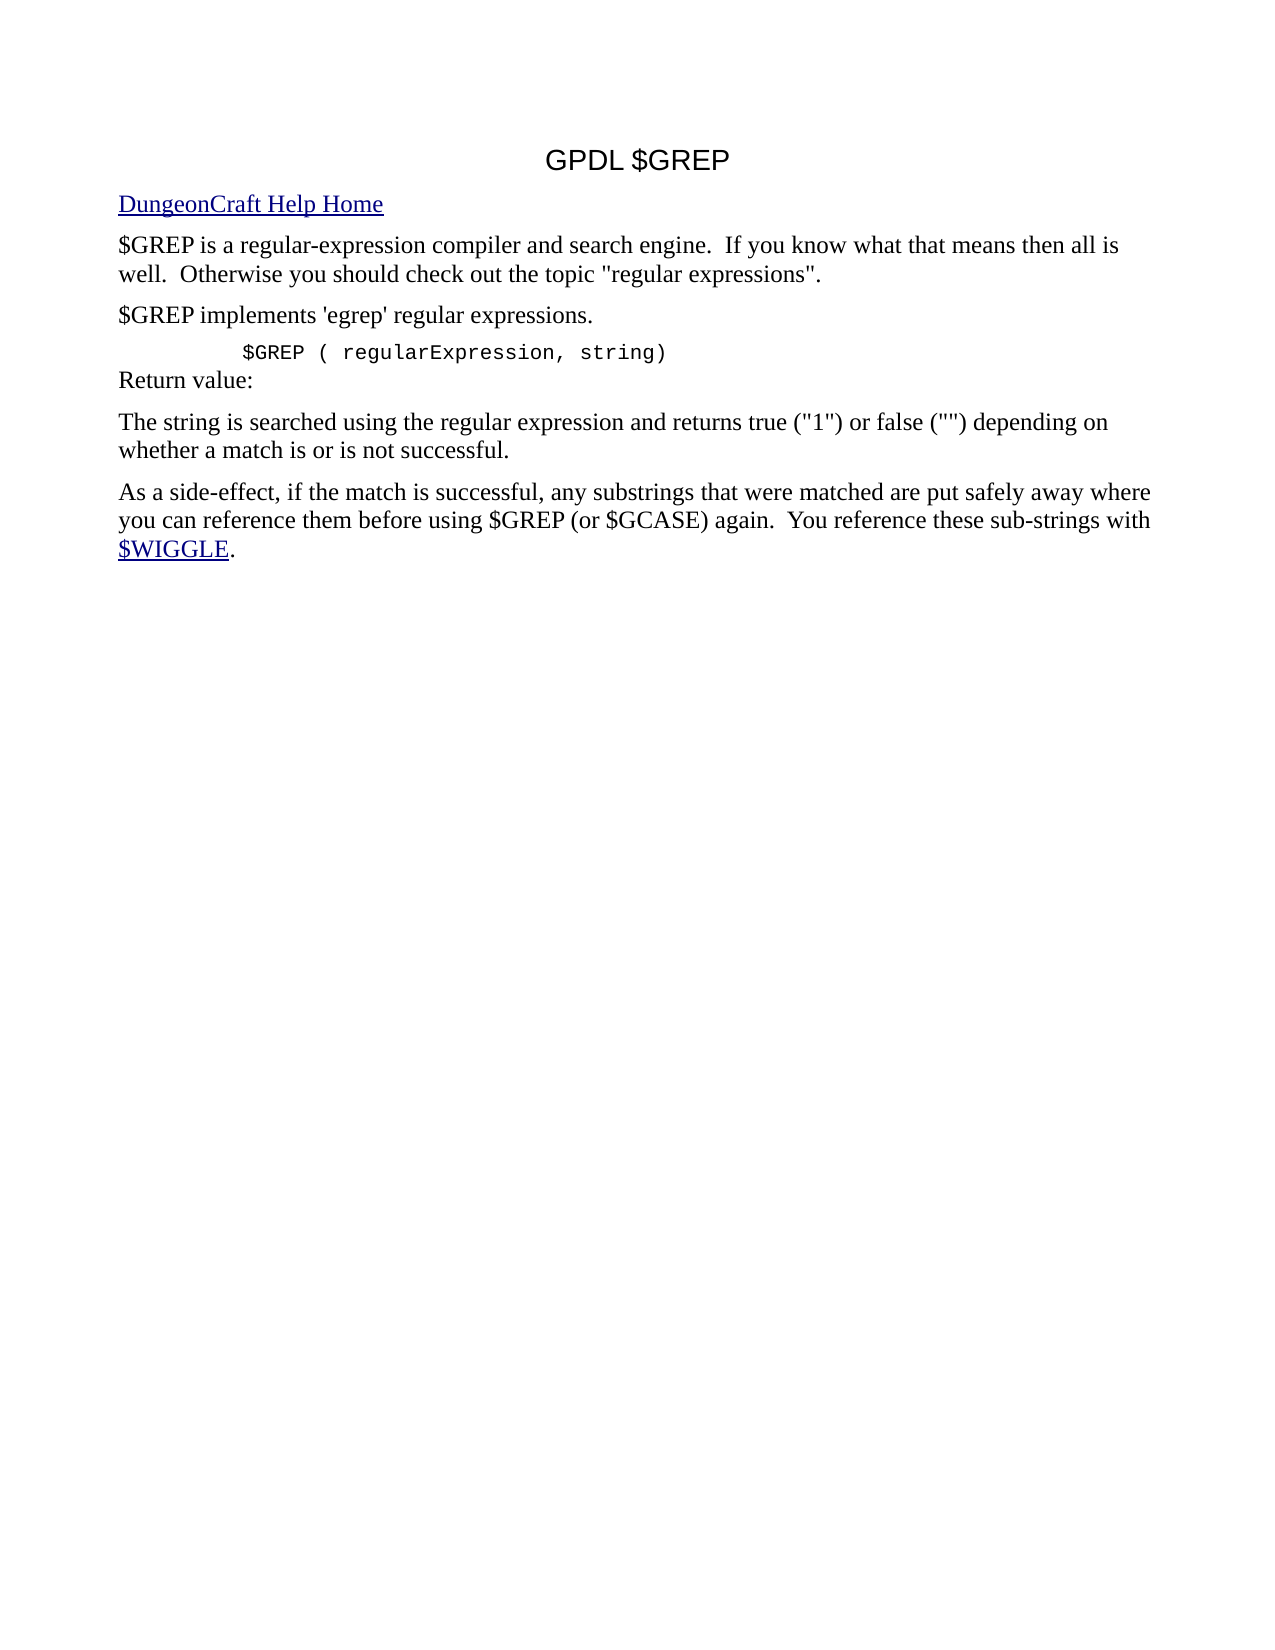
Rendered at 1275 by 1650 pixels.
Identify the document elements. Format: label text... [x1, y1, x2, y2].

text As a side-effect, if the match is successful, any substrings that were matched are put safely away where you can reference them before using $GREP (or $GCASE) again. You reference these sub-strings with $WIGGLE. [118, 477, 1157, 563]
text Return value: [118, 365, 1157, 394]
text The string is searched using the regular expression and returns true ("1") or false ("") depending on whether a match is or is not successful. [118, 407, 1157, 464]
text DungeonCraft Help Home [118, 189, 1157, 218]
subtitle GPDL $GREP [118, 143, 1157, 177]
text $GREP implements 'egrep' regular expressions. [118, 300, 1157, 329]
text $GREP ( regularExpression, string) [192, 342, 1157, 365]
text $GREP is a regular-expression compiler and search engine. If you know what that means then all is well. Otherwise you should check out the topic "regular expressions". [118, 230, 1157, 288]
